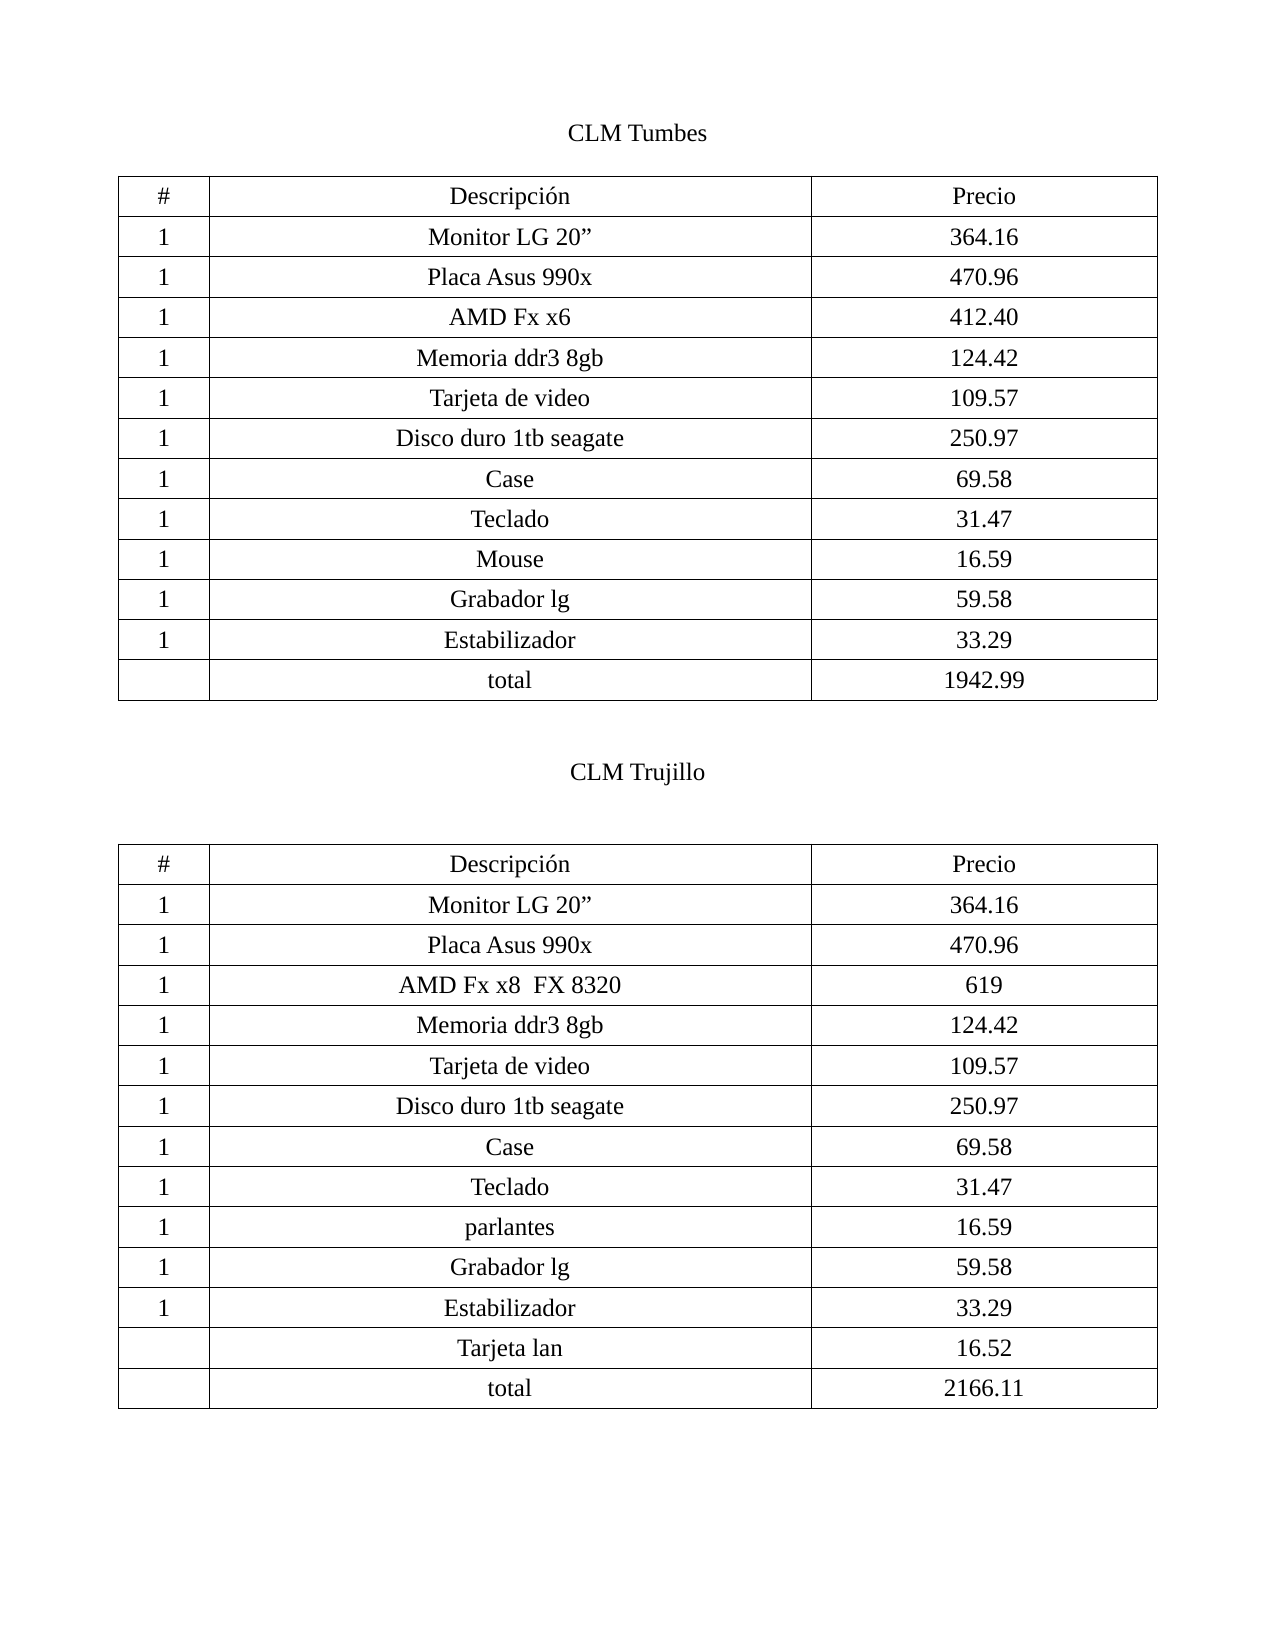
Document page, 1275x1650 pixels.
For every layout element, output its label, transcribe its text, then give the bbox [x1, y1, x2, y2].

table_cell 1 [119, 885, 209, 924]
table_cell 1 [119, 966, 209, 1005]
table_cell parlantes [210, 1207, 811, 1247]
table_cell 59.58 [812, 580, 1157, 619]
table_cell [119, 1369, 209, 1408]
table_cell AMD Fx x6 [210, 298, 811, 337]
table_header Precio [812, 177, 1157, 216]
table_cell Estabilizador [210, 620, 811, 659]
table_cell 33.29 [812, 1288, 1157, 1327]
table_cell 124.42 [812, 338, 1157, 377]
table_header Precio [812, 845, 1157, 884]
table_cell total [210, 1369, 811, 1408]
table_cell Grabador lg [210, 1248, 811, 1287]
table_cell 16.59 [812, 1207, 1157, 1247]
table_cell 69.58 [812, 1127, 1157, 1166]
table_cell 2166.11 [812, 1369, 1157, 1408]
table_cell Tarjeta lan [210, 1328, 811, 1368]
table_cell 1 [119, 378, 209, 417]
table_cell 1 [119, 1127, 209, 1166]
table_cell Tarjeta de video [210, 1046, 811, 1085]
text CLM Tumbes [118, 118, 1157, 147]
table_cell Teclado [210, 499, 811, 538]
table_cell 1 [119, 540, 209, 579]
table_cell 250.97 [812, 1086, 1157, 1126]
table_cell Estabilizador [210, 1288, 811, 1327]
table_cell 1 [119, 419, 209, 458]
table_cell Mouse [210, 540, 811, 579]
table_cell Disco duro 1tb seagate [210, 419, 811, 458]
table_cell 1 [119, 1207, 209, 1247]
table_cell 412.40 [812, 298, 1157, 337]
table_cell 1 [119, 459, 209, 498]
table_cell 1 [119, 499, 209, 538]
text CLM Trujillo [118, 757, 1157, 786]
table_cell Disco duro 1tb seagate [210, 1086, 811, 1126]
table_cell Grabador lg [210, 580, 811, 619]
table_cell 470.96 [812, 925, 1157, 964]
table_cell 1 [119, 1248, 209, 1287]
table_cell 1 [119, 1046, 209, 1085]
table_cell 109.57 [812, 378, 1157, 417]
table_cell [119, 1328, 209, 1368]
table_cell 69.58 [812, 459, 1157, 498]
table_cell 1 [119, 580, 209, 619]
table_cell 16.59 [812, 540, 1157, 579]
table_cell 1 [119, 257, 209, 297]
table_cell Memoria ddr3 8gb [210, 338, 811, 377]
table_cell 16.52 [812, 1328, 1157, 1368]
table_cell 33.29 [812, 620, 1157, 659]
table_cell Case [210, 1127, 811, 1166]
table_cell Memoria ddr3 8gb [210, 1006, 811, 1045]
table_cell 1 [119, 1086, 209, 1126]
table_cell 59.58 [812, 1248, 1157, 1287]
table_cell [119, 660, 209, 700]
table_cell 1 [119, 1006, 209, 1045]
table_cell 1 [119, 217, 209, 256]
table_cell Placa Asus 990x [210, 257, 811, 297]
table_cell 1 [119, 1288, 209, 1327]
table_cell AMD Fx x8 FX 8320 [210, 966, 811, 1005]
table_header # [119, 177, 209, 216]
table_cell Monitor LG 20” [210, 885, 811, 924]
table_cell 109.57 [812, 1046, 1157, 1085]
table_header Descripción [210, 177, 811, 216]
table_cell Tarjeta de video [210, 378, 811, 417]
table_cell 1 [119, 925, 209, 964]
table_cell Monitor LG 20” [210, 217, 811, 256]
table_cell 31.47 [812, 499, 1157, 538]
table_cell 31.47 [812, 1167, 1157, 1206]
table_cell 1 [119, 620, 209, 659]
table_cell 1 [119, 298, 209, 337]
table_cell 364.16 [812, 217, 1157, 256]
table_cell total [210, 660, 811, 700]
table_cell 1 [119, 1167, 209, 1206]
table_cell 1 [119, 338, 209, 377]
table_cell Case [210, 459, 811, 498]
table_cell Placa Asus 990x [210, 925, 811, 964]
table_header # [119, 845, 209, 884]
table_cell 470.96 [812, 257, 1157, 297]
table_cell 124.42 [812, 1006, 1157, 1045]
table_cell 364.16 [812, 885, 1157, 924]
table_cell 1942.99 [812, 660, 1157, 700]
table_header Descripción [210, 845, 811, 884]
table_cell 250.97 [812, 419, 1157, 458]
table_cell 619 [812, 966, 1157, 1005]
table_cell Teclado [210, 1167, 811, 1206]
